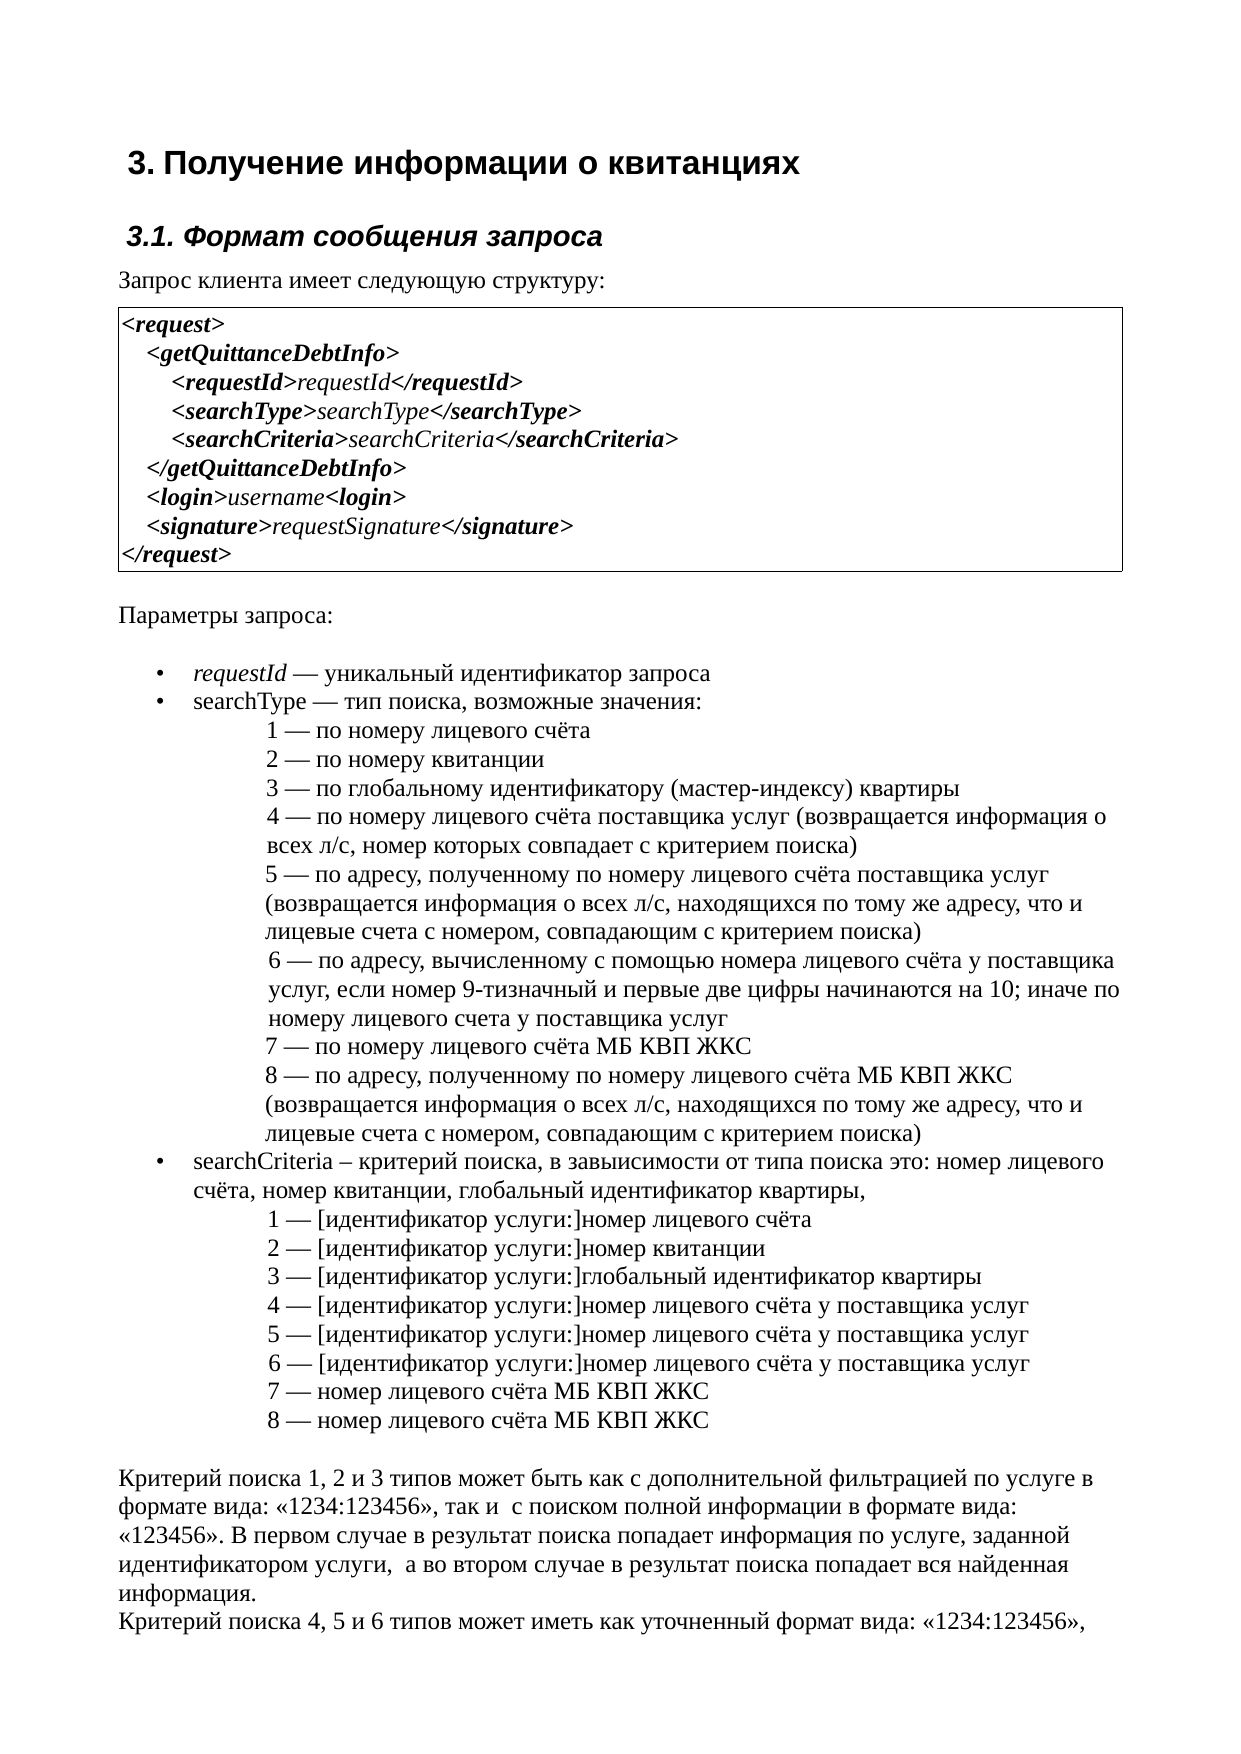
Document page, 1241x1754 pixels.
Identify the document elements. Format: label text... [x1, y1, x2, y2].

list 2 — [идентификатор услуги:]номер квитанции [156, 1233, 1122, 1261]
text 1 — по номеру лицевого счёта [192, 715, 1122, 744]
text <signature>requestSignature</signature> [119, 508, 1122, 537]
list 8 — номер лицевого счёта МБ КВП ЖКС [156, 1405, 1122, 1434]
text <requestId>requestId</requestId> [119, 364, 1122, 393]
list searchType — тип поиска, возможные значения: [156, 686, 1122, 715]
text <login>username<login> [119, 479, 1122, 508]
list requestId — уникальный идентификатор запроса [156, 658, 1122, 686]
text Запрос клиента имеет следующую структуру: [118, 265, 1122, 294]
text <request> [119, 308, 1122, 335]
text Критерий поиска 4, 5 и 6 типов может иметь как уточненный формат вида: «1234:123456», [118, 1606, 1122, 1635]
text 3 — по глобальному идентификатору (мастер-индексу) квартиры [192, 773, 1122, 801]
text 4 — по номеру лицевого счёта поставщика услуг (возвращается информация о всех л/с, номер которых совпадает с критерием поиска) [192, 801, 1122, 859]
text <searchCriteria>searchCriteria</searchCriteria> [119, 422, 1122, 450]
text </request> [119, 537, 1122, 571]
text 2 — по номеру квитанции [192, 744, 1122, 773]
text 5 — по адресу, полученному по номеру лицевого счёта поставщика услуг (возвращается информация о всех л/с, находящихся по тому же адресу, что и лицевые счета с номером, совпадающим с критерием поиска) [192, 859, 1122, 945]
list 1 — [идентификатор услуги:]номер лицевого счёта [156, 1204, 1122, 1233]
text Параметры запроса: [118, 600, 1122, 629]
list 5 — [идентификатор услуги:]номер лицевого счёта у поставщика услуг [156, 1319, 1122, 1348]
text </getQuittanceDebtInfo> [119, 450, 1122, 479]
text <searchType>searchType</searchType> [119, 393, 1122, 422]
list 3 — [идентификатор услуги:]глобальный идентификатор квартиры [156, 1261, 1122, 1290]
text Критерий поиска 1, 2 и 3 типов может быть как с дополнительной фильтрацией по услуге в формате вида: «1234:123456», так и с поиском полной информации в формате вида: «123456». В первом случае в результат поиска попадает информация по услуге, заданной идентификатором услуги, а во втором случае в результат поиска попадает вся найденная информация. [118, 1463, 1122, 1606]
list 6 — [идентификатор услуги:]номер лицевого счёта у поставщика услуг [231, 1348, 1122, 1376]
subtitle Получение информации о квитанциях [118, 143, 1122, 182]
list searchCriteria – критерий поиска, в завыисимости от типа поиска это: номер лицевого счёта, номер квитанции, глобальный идентификатор квартиры, [156, 1146, 1122, 1204]
text 7 — по номеру лицевого счёта МБ КВП ЖКС [192, 1031, 1122, 1060]
subtitle Формат сообщения запроса [118, 219, 1122, 253]
list 7 — номер лицевого счёта МБ КВП ЖКС [156, 1376, 1122, 1405]
list 4 — [идентификатор услуги:]номер лицевого счёта у поставщика услуг [156, 1290, 1122, 1319]
text 6 — по адресу, вычисленному с помощью номера лицевого счёта у поставщика услуг, если номер 9-тизначный и первые две цифры начинаются на 10; иначе по номеру лицевого счета у поставщика услуг [192, 945, 1122, 1031]
text <getQuittanceDebtInfo> [119, 335, 1122, 364]
text 8 — по адресу, полученному по номеру лицевого счёта МБ КВП ЖКС (возвращается информация о всех л/с, находящихся по тому же адресу, что и лицевые счета с номером, совпадающим с критерием поиска) [192, 1060, 1122, 1146]
